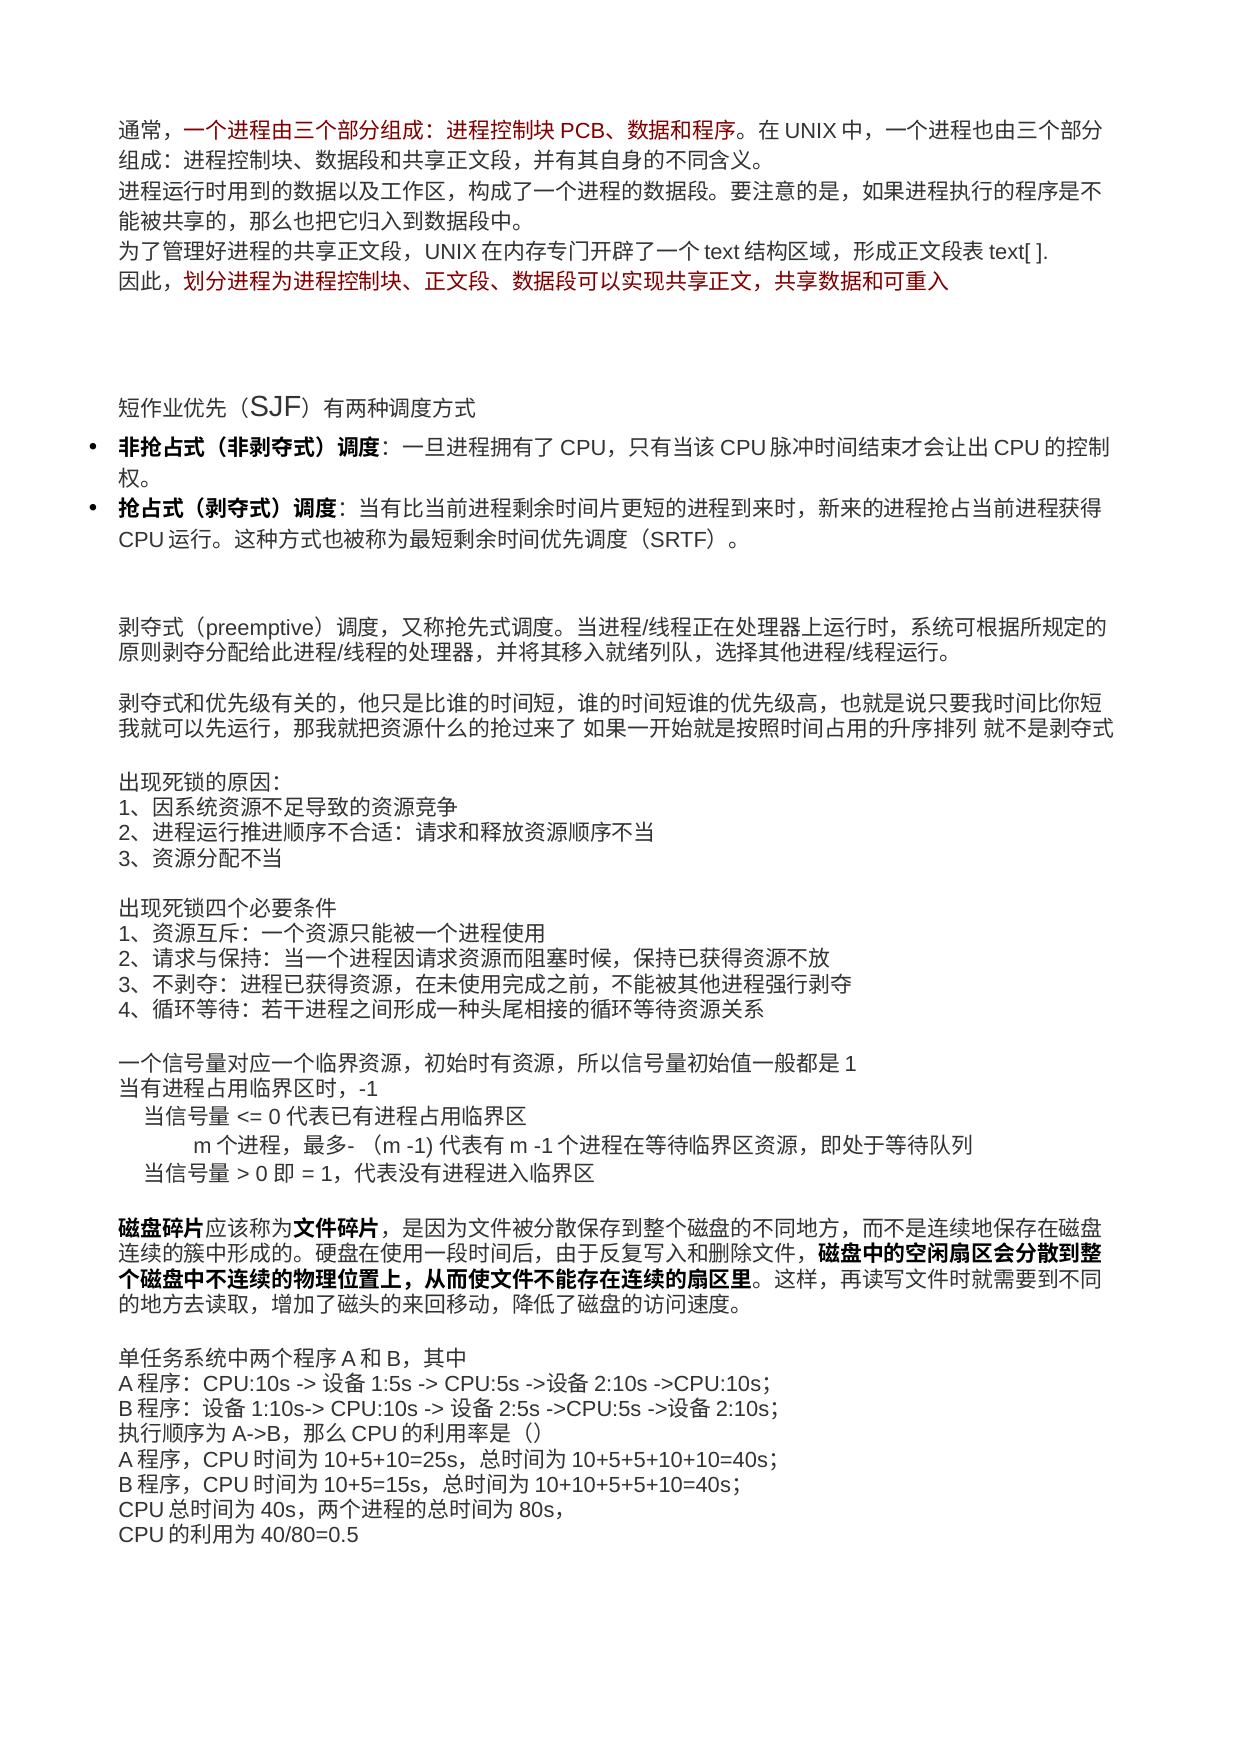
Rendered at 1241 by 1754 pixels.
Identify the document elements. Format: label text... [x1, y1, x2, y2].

text 1、资源互斥：一个资源只能被一个进程使用 [118, 921, 1122, 946]
text 1、因系统资源不足导致的资源竞争 [118, 795, 1122, 820]
text 2、请求与保持：当一个进程因请求资源而阻塞时候，保持已获得资源不放 [118, 946, 1122, 971]
text A程序，CPU时间为10+5+10=25s，总时间为10+5+5+10+10=40s； B程序，CPU时间为10+5=15s，总时间为10+10+5+5+10=40s； CPU总时间为40s，两个进程的总时间为80s， CPU的利用为40/80=0.5 [118, 1446, 1122, 1547]
list 非抢占式（非剥夺式）调度：一旦进程拥有了CPU，只有当该CPU脉冲时间结束才会让出CPU的控制权。 [118, 435, 1122, 491]
text 磁盘碎片应该称为文件碎片，是因为文件被分散保存到整个磁盘的不同地方，而不是连续地保存在磁盘连续的簇中形成的。硬盘在使用一段时间后，由于反复写入和删除文件，磁盘中的空闲扇区会分散到整个磁盘中不连续的物理位置上，从而使文件不能存在连续的扇区里。这样，再读写文件时就需要到不同的地方去读取，增加了磁头的来回移动，降低了磁盘的访问速度。 [118, 1216, 1122, 1317]
text 剥夺式（preemptive）调度，又称抢先式调度。当进程/线程正在处理器上运行时，系统可根据所规定的原则剥夺分配给此进程/线程的处理器，并将其移入就绪列队，选择其他进程/线程运行。 [118, 615, 1122, 665]
text 一个信号量对应一个临界资源，初始时有资源，所以信号量初始值一般都是1 当有进程占用临界区时，-1 当信号量 <= 0 代表已有进程占用临界区 m个进程，最多- （m -1) 代表有m -1个进程在等待临界区资源，即处于等待队列 当信号量 > 0 即 = 1，代表没有进程进入临界区 [118, 1051, 1122, 1187]
subtitle 短作业优先（SJF）有两种调度方式 [118, 389, 1122, 423]
text 通常，一个进程由三个部分组成：进程控制块PCB、数据和程序。在UNIX中，一个进程也由三个部分组成：进程控制块、数据段和共享正文段，并有其自身的不同含义。 进程运行时用到的数据以及工作区，构成了一个进程的数据段。要注意的是，如果进程执行的程序是不能被共享的，那么也把它归入到数据段中。 为了管理好进程的共享正文段，UNIX在内存专门开辟了一个text结构区域，形成正文段表text[ ]. 因此，划分进程为进程控制块、正文段、数据段可以实现共享正文，共享数据和可重入 [118, 118, 1122, 294]
text 出现死锁四个必要条件 [118, 896, 1122, 921]
text 3、不剥夺：进程已获得资源，在未使用完成之前，不能被其他进程强行剥夺 [118, 971, 1122, 997]
text 单任务系统中两个程序A和B，其中 A程序：CPU:10s -> 设备1:5s -> CPU:5s ->设备2:10s ->CPU:10s； B程序：设备1:10s-> CPU:10s -> 设备2:5s ->CPU:5s ->设备2:10s； 执行顺序为A->B，那么CPU的利用率是（） [118, 1346, 1122, 1446]
text 4、循环等待：若干进程之间形成一种头尾相接的循环等待资源关系 [118, 997, 1122, 1022]
text 出现死锁的原因： [118, 770, 1122, 795]
text 剥夺式和优先级有关的，他只是比谁的时间短，谁的时间短谁的优先级高，也就是说只要我时间比你短我就可以先运行，那我就把资源什么的抢过来了 如果一开始就是按照时间占用的升序排列 就不是剥夺式 [118, 691, 1122, 741]
text 2、进程运行推进顺序不合适：请求和释放资源顺序不当 [118, 820, 1122, 845]
text 3、资源分配不当 [118, 845, 1122, 871]
list 抢占式（剥夺式）调度：当有比当前进程剩余时间片更短的进程到来时，新来的进程抢占当前进程获得CPU运行。这种方式也被称为最短剩余时间优先调度（SRTF）。 [118, 496, 1122, 552]
